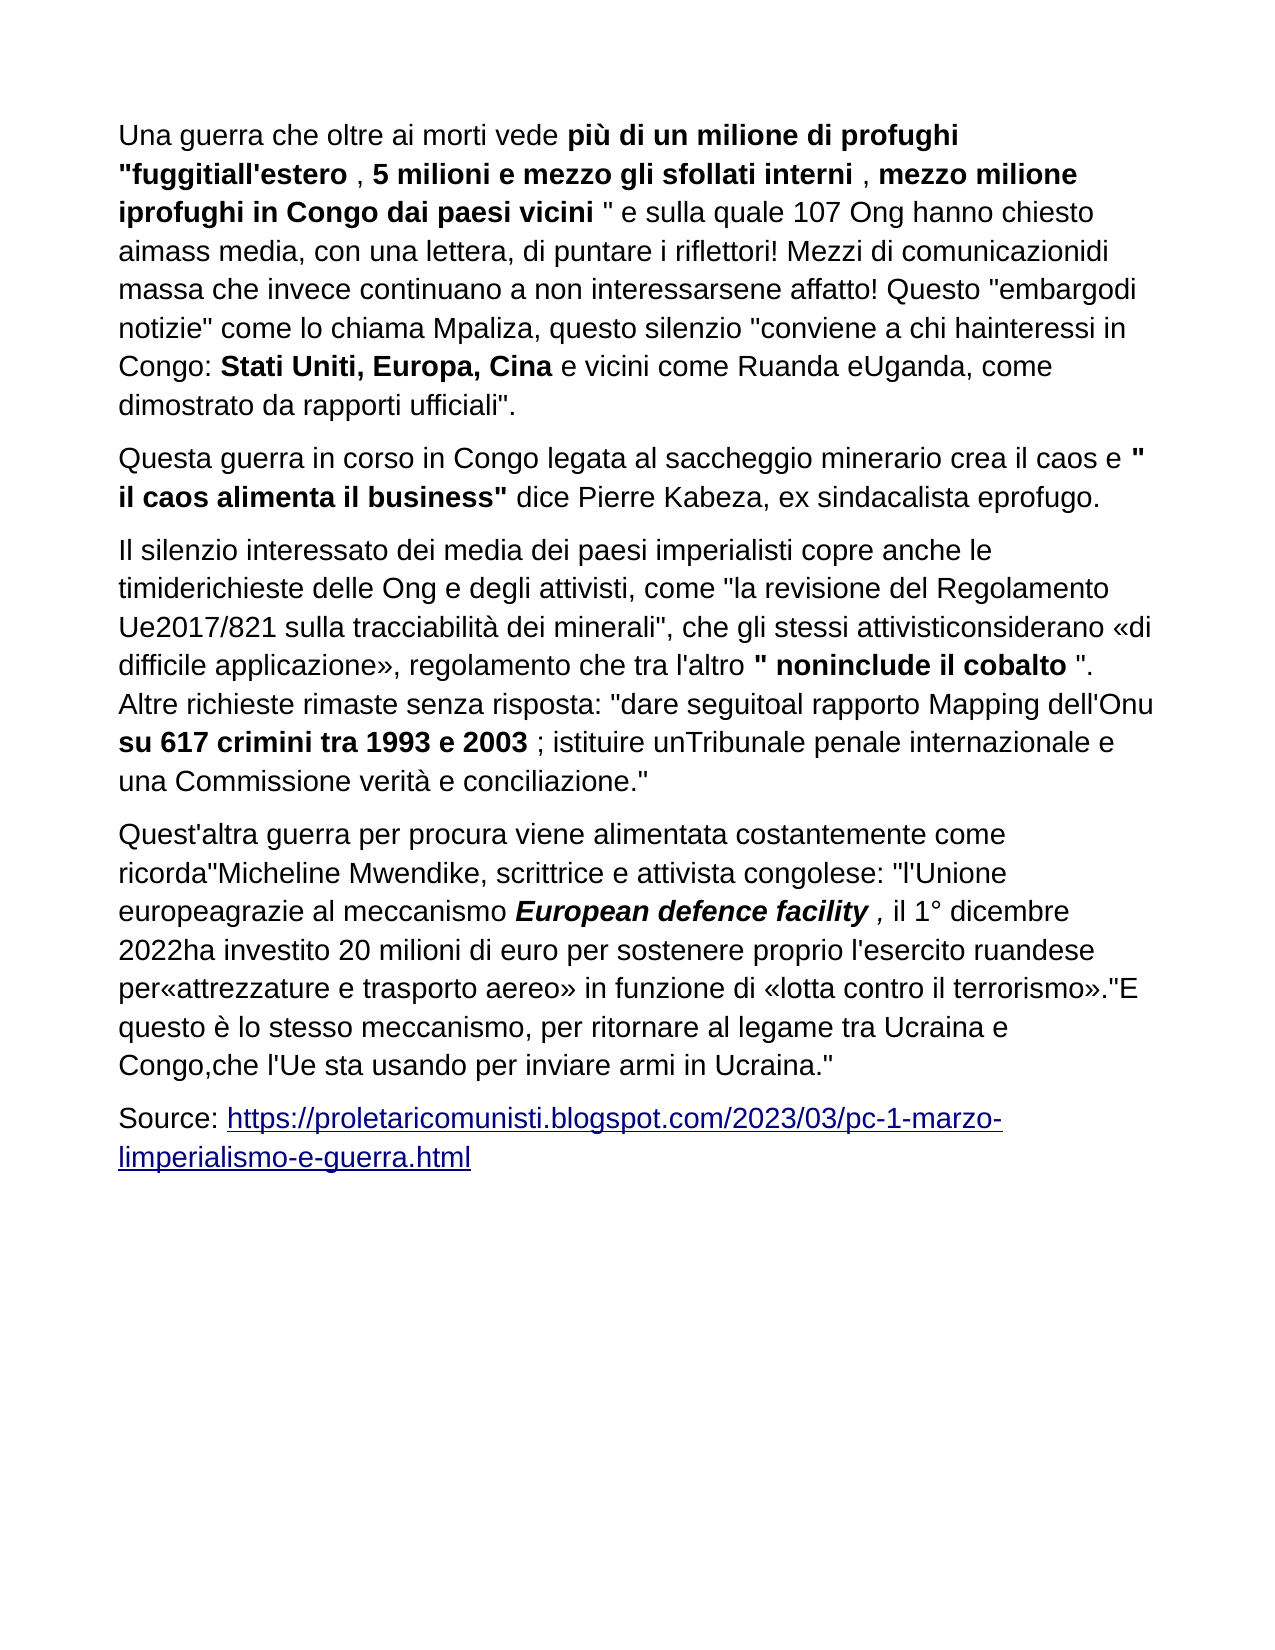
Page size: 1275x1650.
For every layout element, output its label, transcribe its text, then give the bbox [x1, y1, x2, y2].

text Source: https://proletaricomunisti.blogspot.com/2023/03/pc-1-marzo-limperialismo-e-guerra.html [118, 1101, 1157, 1173]
text Una guerra che oltre ai morti vede più di un milione di profughi "fuggitiall'estero , 5 milioni e mezzo gli sfollati interni , mezzo milione iprofughi in Congo dai paesi vicini " e sulla quale 107 Ong hanno chiesto aimass media, con una lettera, di puntare i riflettori! Mezzi di comunicazionidi massa che invece continuano a non interessarsene affatto! Questo "embargodi notizie" come lo chiama Mpaliza, questo silenzio "conviene a chi hainteressi in Congo: Stati Uniti, Europa, Cina e vicini come Ruanda eUganda, come dimostrato da rapporti ufficiali". [118, 118, 1157, 421]
text Il silenzio interessato dei media dei paesi imperialisti copre anche le timiderichieste delle Ong e degli attivisti, come "la revisione del Regolamento Ue2017/821 sulla tracciabilità dei minerali", che gli stessi attivisticonsiderano «di difficile applicazione», regolamento che tra l'altro " noninclude il cobalto ". Altre richieste rimaste senza risposta: "dare seguitoal rapporto Mapping dell'Onu su 617 crimini tra 1993 e 2003 ; istituire unTribunale penale internazionale e una Commissione verità e conciliazione." [118, 533, 1157, 797]
text Questa guerra in corso in Congo legata al saccheggio minerario crea il caos e " il caos alimenta il business" dice Pierre Kabeza, ex sindacalista eprofugo. [118, 441, 1157, 513]
text Quest'altra guerra per procura viene alimentata costantemente come ricorda"Micheline Mwendike, scrittrice e attivista congolese: "l'Unione europeagrazie al meccanismo European defence facility , il 1° dicembre 2022ha investito 20 milioni di euro per sostenere proprio l'esercito ruandese per«attrezzature e trasporto aereo» in funzione di «lotta contro il terrorismo»."E questo è lo stesso meccanismo, per ritornare al legame tra Ucraina e Congo,che l'Ue sta usando per inviare armi in Ucraina." [118, 817, 1157, 1082]
